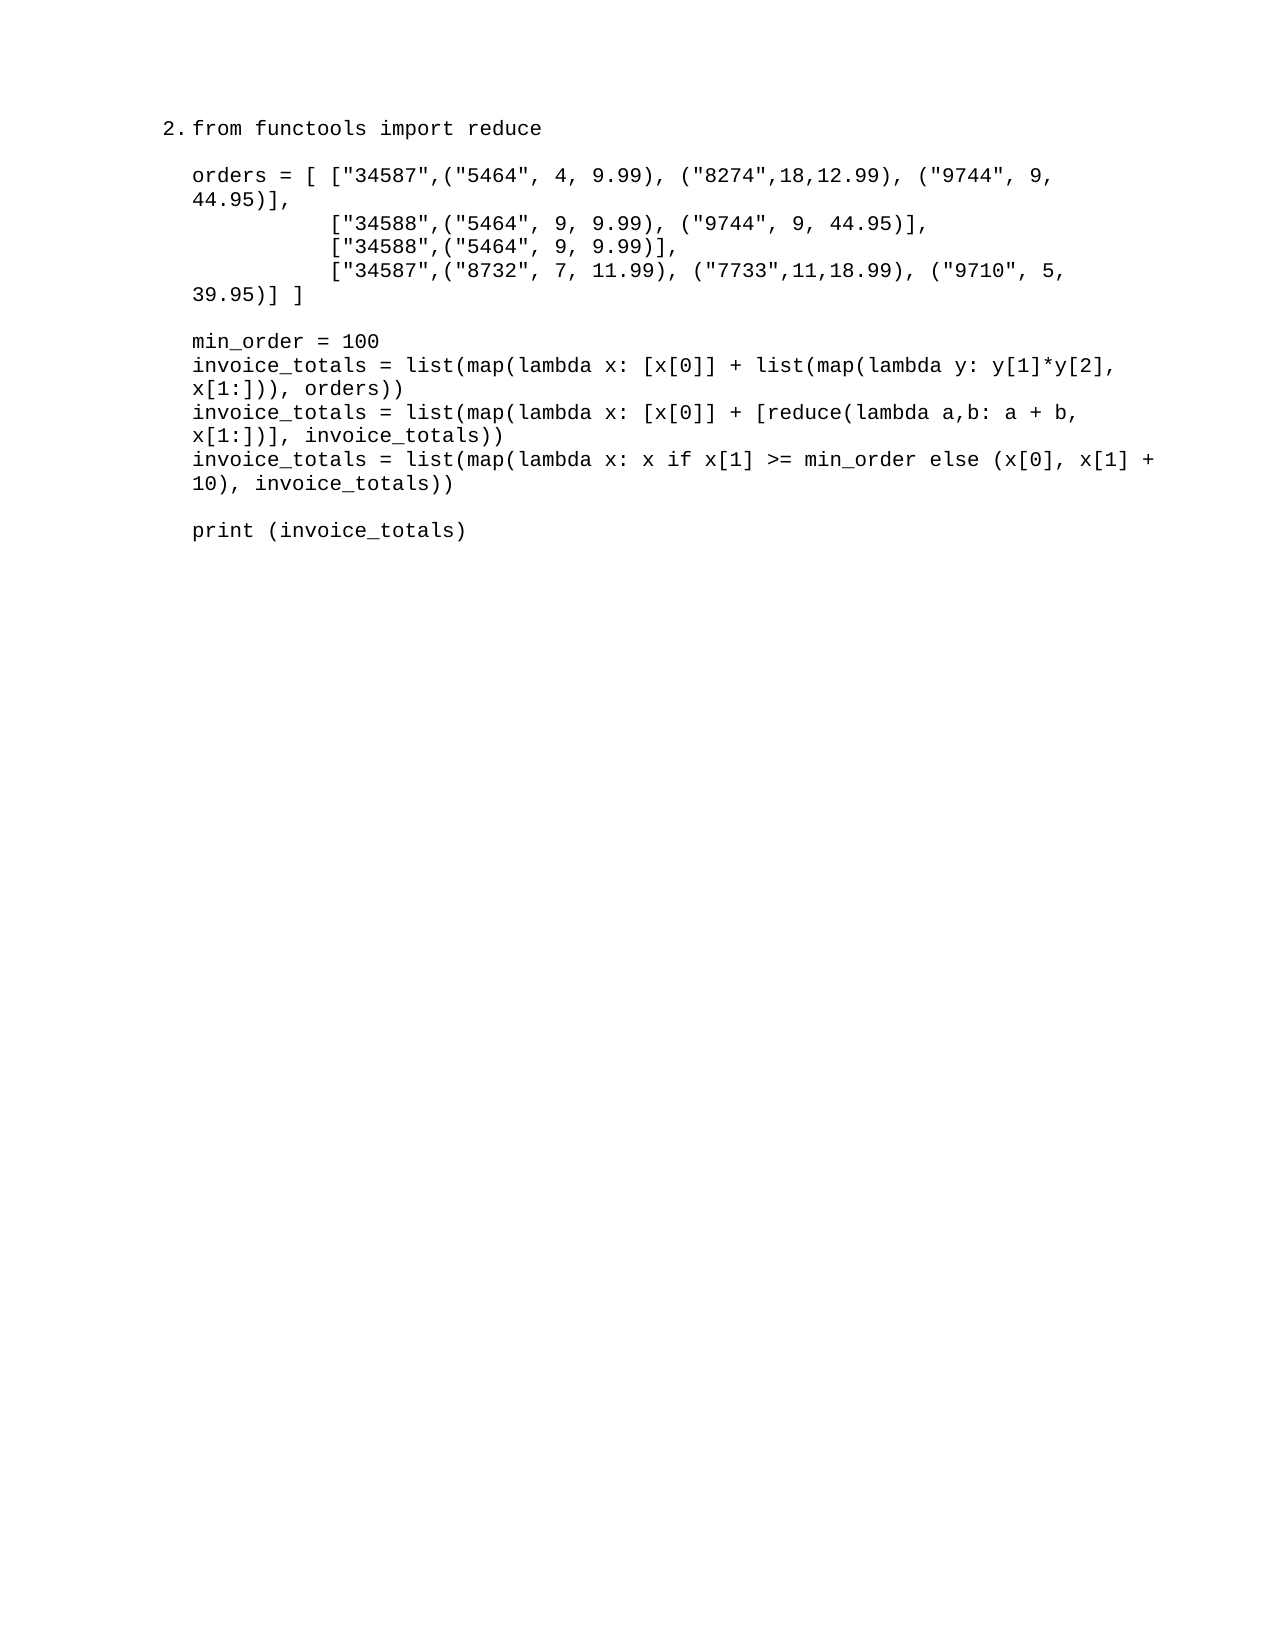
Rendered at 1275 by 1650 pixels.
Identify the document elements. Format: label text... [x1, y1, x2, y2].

list invoice_totals = list(map(lambda x: [x[0]] + [reduce(lambda a,b: a + b, x[1:])], invoice_totals)) [162, 402, 1157, 449]
list ["34588",("5464", 9, 9.99)], [162, 236, 1157, 260]
list ["34588",("5464", 9, 9.99), ("9744", 9, 44.95)], [162, 213, 1157, 236]
list print (invoice_totals) [162, 520, 1157, 544]
list min_order = 100 [162, 331, 1157, 354]
list orders = [ ["34587",("5464", 4, 9.99), ("8274",18,12.99), ("9744", 9, 44.95)], [162, 165, 1157, 213]
list ["34587",("8732", 7, 11.99), ("7733",11,18.99), ("9710", 5, 39.95)] ] [162, 260, 1157, 307]
list invoice_totals = list(map(lambda x: x if x[1] >= min_order else (x[0], x[1] + 10), invoice_totals)) [162, 449, 1157, 496]
list from functools import reduce [162, 118, 1157, 142]
list invoice_totals = list(map(lambda x: [x[0]] + list(map(lambda y: y[1]*y[2], x[1:])), orders)) [162, 354, 1157, 402]
